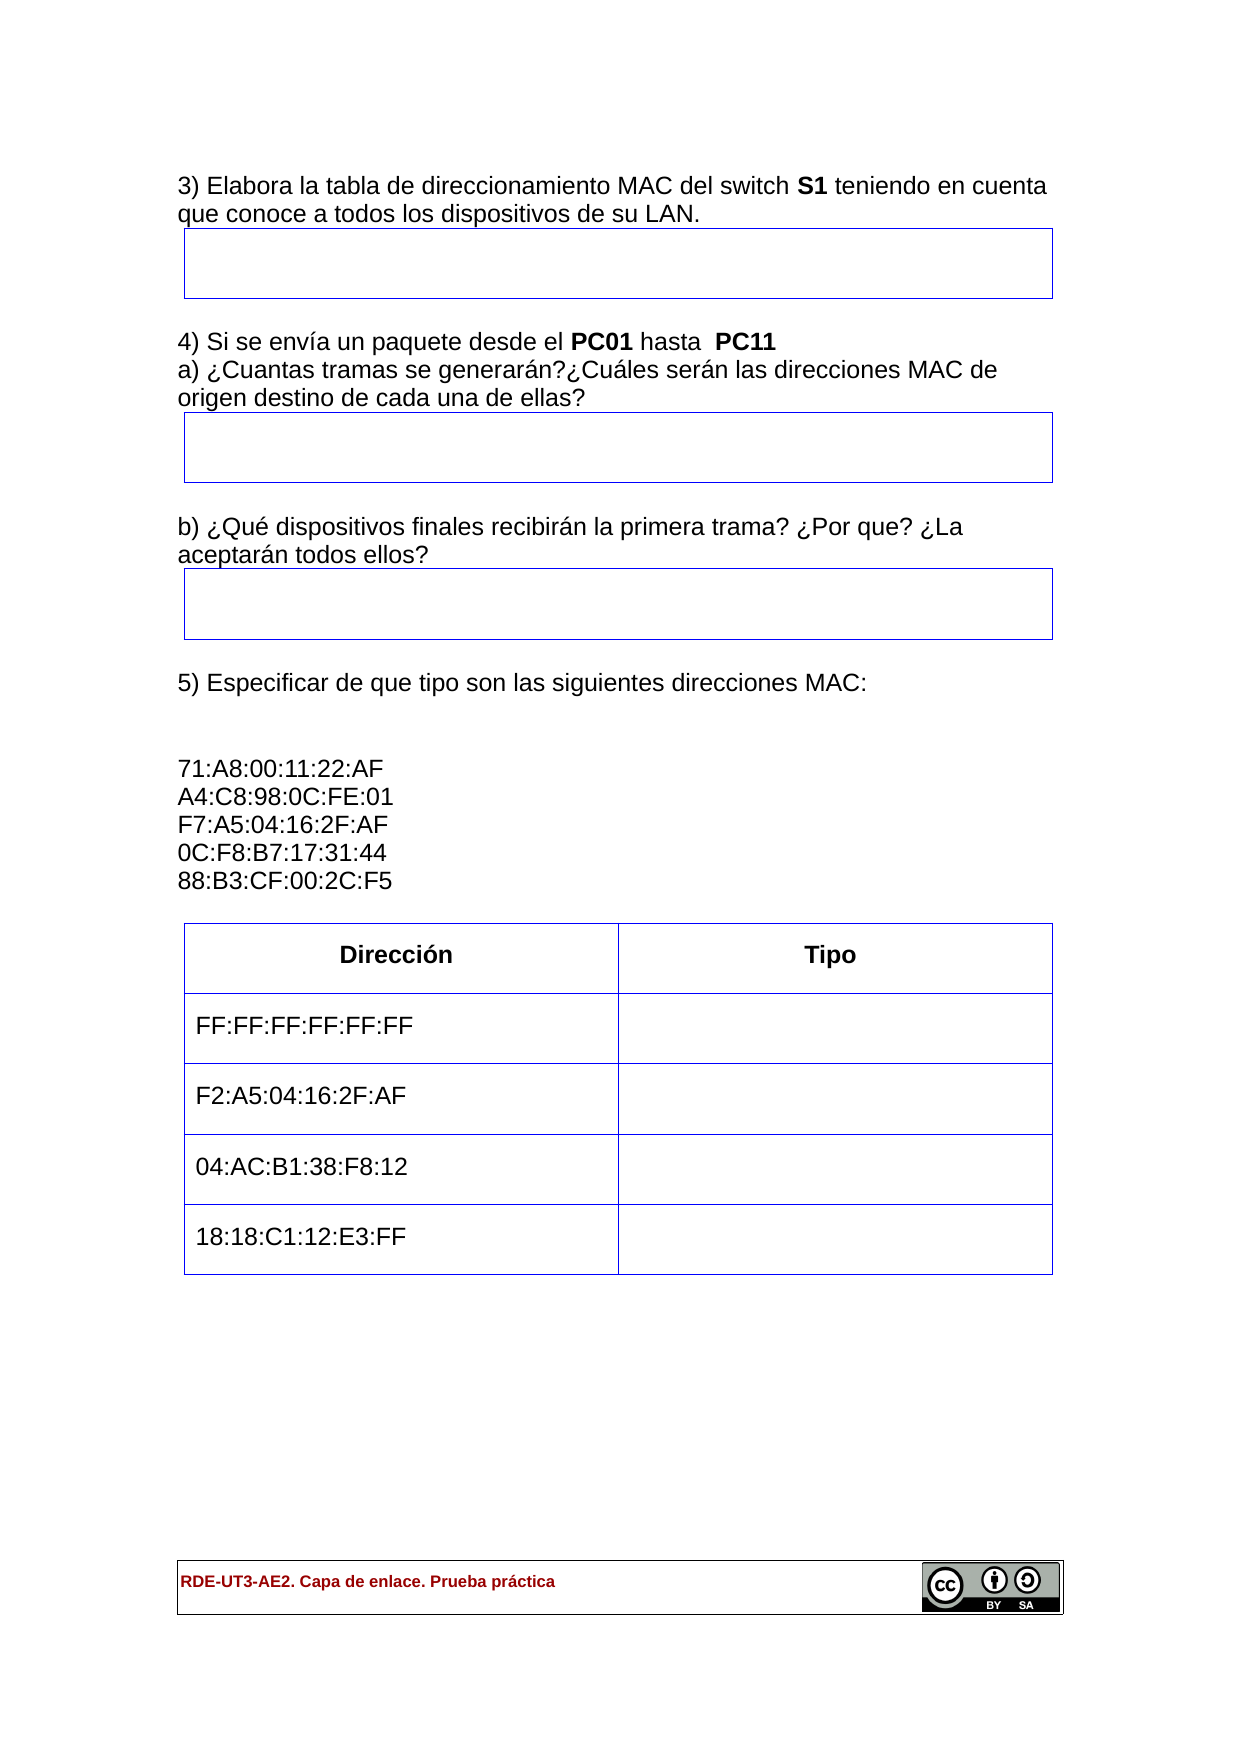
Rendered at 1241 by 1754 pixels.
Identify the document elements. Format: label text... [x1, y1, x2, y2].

text a) ¿Cuantas tramas se generarán?¿Cuáles serán las direcciones MAC de origen destino de cada una de ellas? [177, 356, 1063, 412]
text A4:C8:98:0C:FE:01 [177, 783, 1063, 811]
table_cell 18:18:C1:12:E3:FF [185, 1205, 618, 1274]
table_cell [619, 994, 1052, 1063]
table_cell [619, 1135, 1052, 1204]
text 71:A8:00:11:22:AF [177, 755, 1063, 783]
table_cell [619, 1064, 1052, 1133]
table_header [185, 569, 1052, 639]
text 3) Elabora la tabla de direccionamiento MAC del switch S1 teniendo en cuenta que conoce a todos los dispositivos de su LAN. [177, 172, 1063, 228]
table_cell F2:A5:04:16:2F:AF [185, 1064, 618, 1133]
text 4) Si se envía un paquete desde el PC01 hasta PC11 [177, 328, 1063, 356]
table_cell [619, 1205, 1052, 1274]
picture [922, 1562, 1060, 1612]
text 88:B3:CF:00:2C:F5 [177, 867, 1063, 895]
table_header Dirección [185, 924, 618, 993]
table_header Tipo [619, 924, 1052, 993]
table_header [185, 413, 1052, 482]
table_header [185, 229, 1052, 298]
table_cell 04:AC:B1:38:F8:12 [185, 1135, 618, 1204]
text F7:A5:04:16:2F:AF [177, 811, 1063, 839]
text b) ¿Qué dispositivos finales recibirán la primera trama? ¿Por que? ¿La aceptarán todos ellos? [177, 512, 1063, 568]
table_cell FF:FF:FF:FF:FF:FF [185, 994, 618, 1063]
text 5) Especificar de que tipo son las siguientes direcciones MAC: [177, 669, 1063, 697]
text 0C:F8:B7:17:31:44 [177, 839, 1063, 867]
